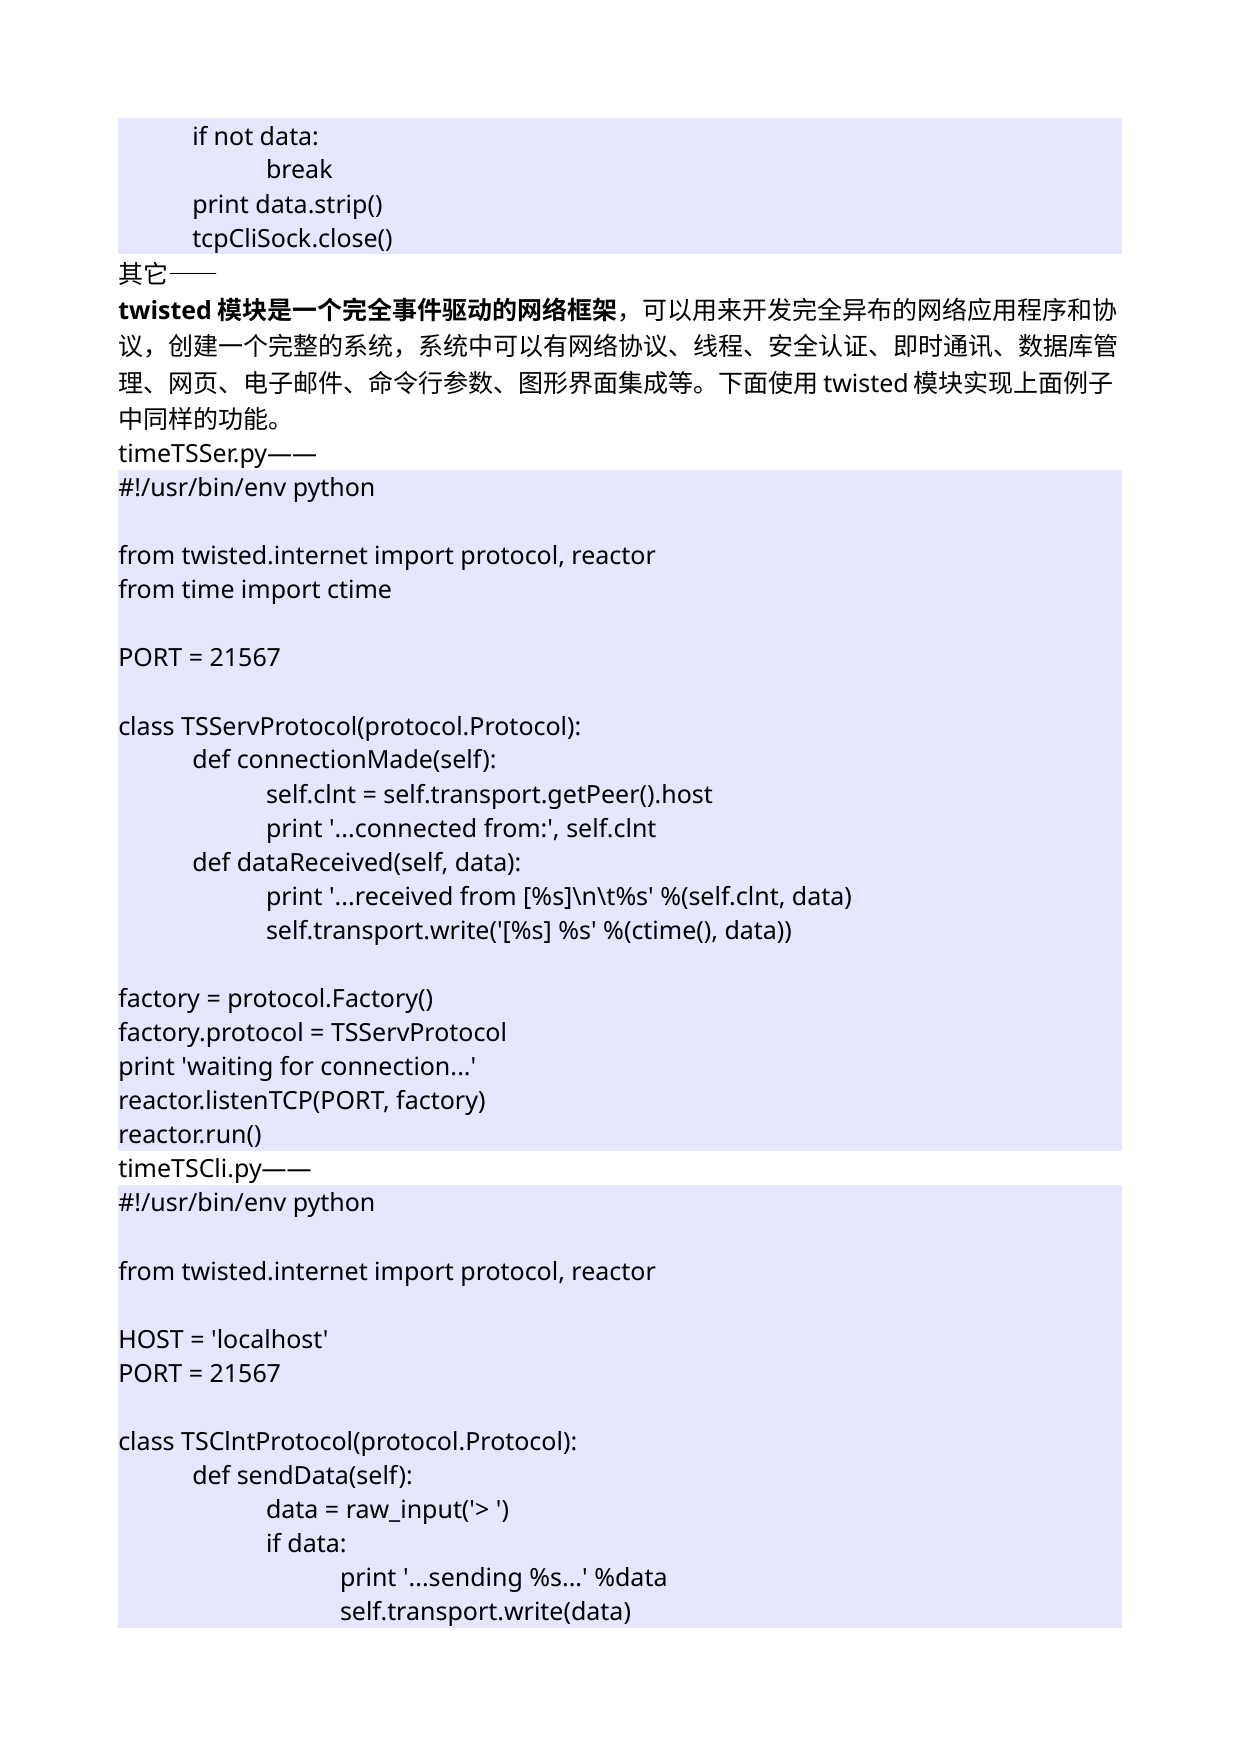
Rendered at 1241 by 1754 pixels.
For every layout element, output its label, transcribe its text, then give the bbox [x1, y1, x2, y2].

text self.transport.write('[%s] %s' %(ctime(), data)) [118, 912, 1122, 947]
text print '...received from [%s]\n\t%s' %(self.clnt, data) [118, 878, 1122, 912]
text if not data: [118, 118, 1122, 152]
text def connectionMade(self): [118, 742, 1122, 776]
text 其它—— [118, 254, 1122, 291]
text class TSServProtocol(protocol.Protocol): [118, 708, 1122, 742]
text def sendData(self): [118, 1457, 1122, 1492]
text PORT = 21567 [118, 1355, 1122, 1389]
text print 'waiting for connection...' [118, 1049, 1122, 1083]
text print data.strip() [118, 186, 1122, 220]
text class TSClntProtocol(protocol.Protocol): [118, 1423, 1122, 1457]
text factory.protocol = TSServProtocol [118, 1015, 1122, 1049]
text HOST = 'localhost' [118, 1321, 1122, 1355]
text tcpCliSock.close() [118, 220, 1122, 254]
text print '...sending %s...' %data [118, 1560, 1122, 1594]
text self.clnt = self.transport.getPeer().host [118, 776, 1122, 810]
text def dataReceived(self, data): [118, 844, 1122, 878]
text from time import ctime [118, 572, 1122, 606]
text timeTSSer.py—— [118, 436, 1122, 470]
text #!/usr/bin/env python [118, 470, 1122, 504]
text factory = protocol.Factory() [118, 981, 1122, 1015]
text #!/usr/bin/env python [118, 1185, 1122, 1219]
text print '...connected from:', self.clnt [118, 810, 1122, 844]
text if data: [118, 1526, 1122, 1560]
text from twisted.internet import protocol, reactor [118, 538, 1122, 572]
text reactor.run() [118, 1117, 1122, 1151]
text PORT = 21567 [118, 640, 1122, 674]
text break [118, 152, 1122, 186]
text from twisted.internet import protocol, reactor [118, 1253, 1122, 1287]
text timeTSCli.py—— [118, 1151, 1122, 1185]
text self.transport.write(data) [118, 1594, 1122, 1628]
text reactor.listenTCP(PORT, factory) [118, 1083, 1122, 1117]
text data = raw_input('> ') [118, 1492, 1122, 1526]
text twisted模块是一个完全事件驱动的网络框架，可以用来开发完全异布的网络应用程序和协议，创建一个完整的系统，系统中可以有网络协议、线程、安全认证、即时通讯、数据库管理、网页、电子邮件、命令行参数、图形界面集成等。下面使用twisted模块实现上面例子中同样的功能。 [118, 291, 1122, 436]
